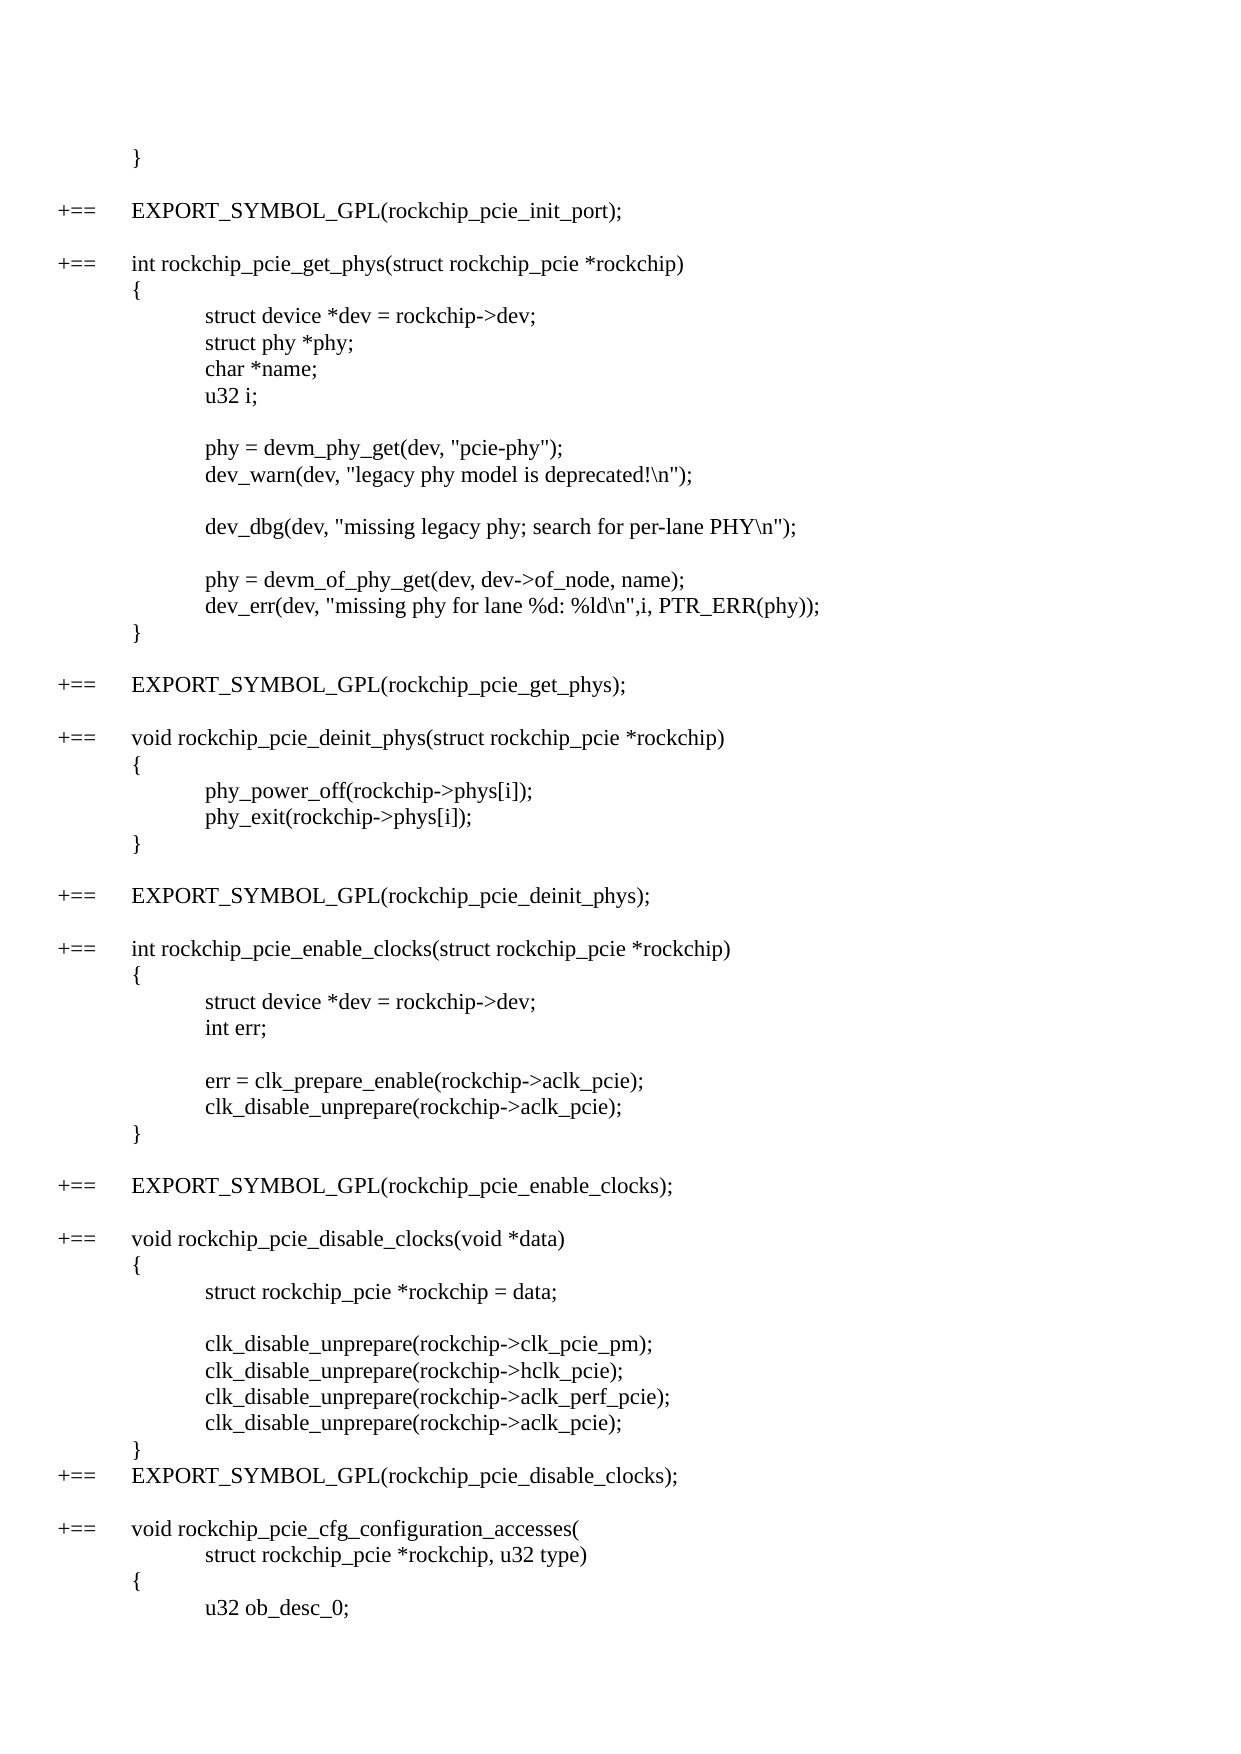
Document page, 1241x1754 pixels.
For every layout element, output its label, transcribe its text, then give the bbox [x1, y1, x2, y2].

text +== EXPORT_SYMBOL_GPL(rockchip_pcie_deinit_phys); [57, 882, 1122, 909]
text int err; [57, 1014, 1122, 1041]
text { [57, 751, 1122, 777]
text +== EXPORT_SYMBOL_GPL(rockchip_pcie_init_port); [57, 197, 1122, 223]
text +== void rockchip_pcie_deinit_phys(struct rockchip_pcie *rockchip) [57, 724, 1122, 751]
text u32 i; [57, 382, 1122, 408]
text } [57, 1119, 1122, 1146]
text clk_disable_unprepare(rockchip->clk_pcie_pm); [57, 1330, 1122, 1357]
text } [57, 144, 1122, 171]
text clk_disable_unprepare(rockchip->hclk_pcie); [57, 1357, 1122, 1383]
text struct rockchip_pcie *rockchip = data; [57, 1278, 1122, 1304]
text struct phy *phy; [57, 329, 1122, 355]
text struct rockchip_pcie *rockchip, u32 type) [57, 1541, 1122, 1568]
text clk_disable_unprepare(rockchip->aclk_perf_pcie); [57, 1383, 1122, 1409]
text +== void rockchip_pcie_disable_clocks(void *data) [57, 1225, 1122, 1251]
text char *name; [57, 355, 1122, 382]
text phy = devm_phy_get(dev, "pcie-phy"); [57, 434, 1122, 461]
text } [57, 619, 1122, 645]
text struct device *dev = rockchip->dev; [57, 988, 1122, 1014]
text +== EXPORT_SYMBOL_GPL(rockchip_pcie_enable_clocks); [57, 1172, 1122, 1199]
text struct device *dev = rockchip->dev; [57, 303, 1122, 329]
text dev_dbg(dev, "missing legacy phy; search for per-lane PHY\n"); [57, 513, 1122, 540]
text } [57, 830, 1122, 856]
text { [57, 961, 1122, 988]
text dev_err(dev, "missing phy for lane %d: %ld\n",i, PTR_ERR(phy)); [57, 592, 1122, 619]
text +== int rockchip_pcie_get_phys(struct rockchip_pcie *rockchip) [57, 250, 1122, 276]
text +== EXPORT_SYMBOL_GPL(rockchip_pcie_disable_clocks); [57, 1462, 1122, 1488]
text +== int rockchip_pcie_enable_clocks(struct rockchip_pcie *rockchip) [57, 935, 1122, 961]
text phy_exit(rockchip->phys[i]); [57, 803, 1122, 830]
text phy_power_off(rockchip->phys[i]); [57, 777, 1122, 803]
text +== EXPORT_SYMBOL_GPL(rockchip_pcie_get_phys); [57, 672, 1122, 698]
text phy = devm_of_phy_get(dev, dev->of_node, name); [57, 566, 1122, 592]
text { [57, 1251, 1122, 1278]
text +== void rockchip_pcie_cfg_configuration_accesses( [57, 1515, 1122, 1541]
text dev_warn(dev, "legacy phy model is deprecated!\n"); [57, 461, 1122, 487]
text } [57, 1436, 1122, 1462]
text { [57, 1568, 1122, 1594]
text clk_disable_unprepare(rockchip->aclk_pcie); [57, 1409, 1122, 1436]
text err = clk_prepare_enable(rockchip->aclk_pcie); [57, 1067, 1122, 1093]
text clk_disable_unprepare(rockchip->aclk_pcie); [57, 1093, 1122, 1119]
text { [57, 276, 1122, 303]
text u32 ob_desc_0; [57, 1594, 1122, 1620]
